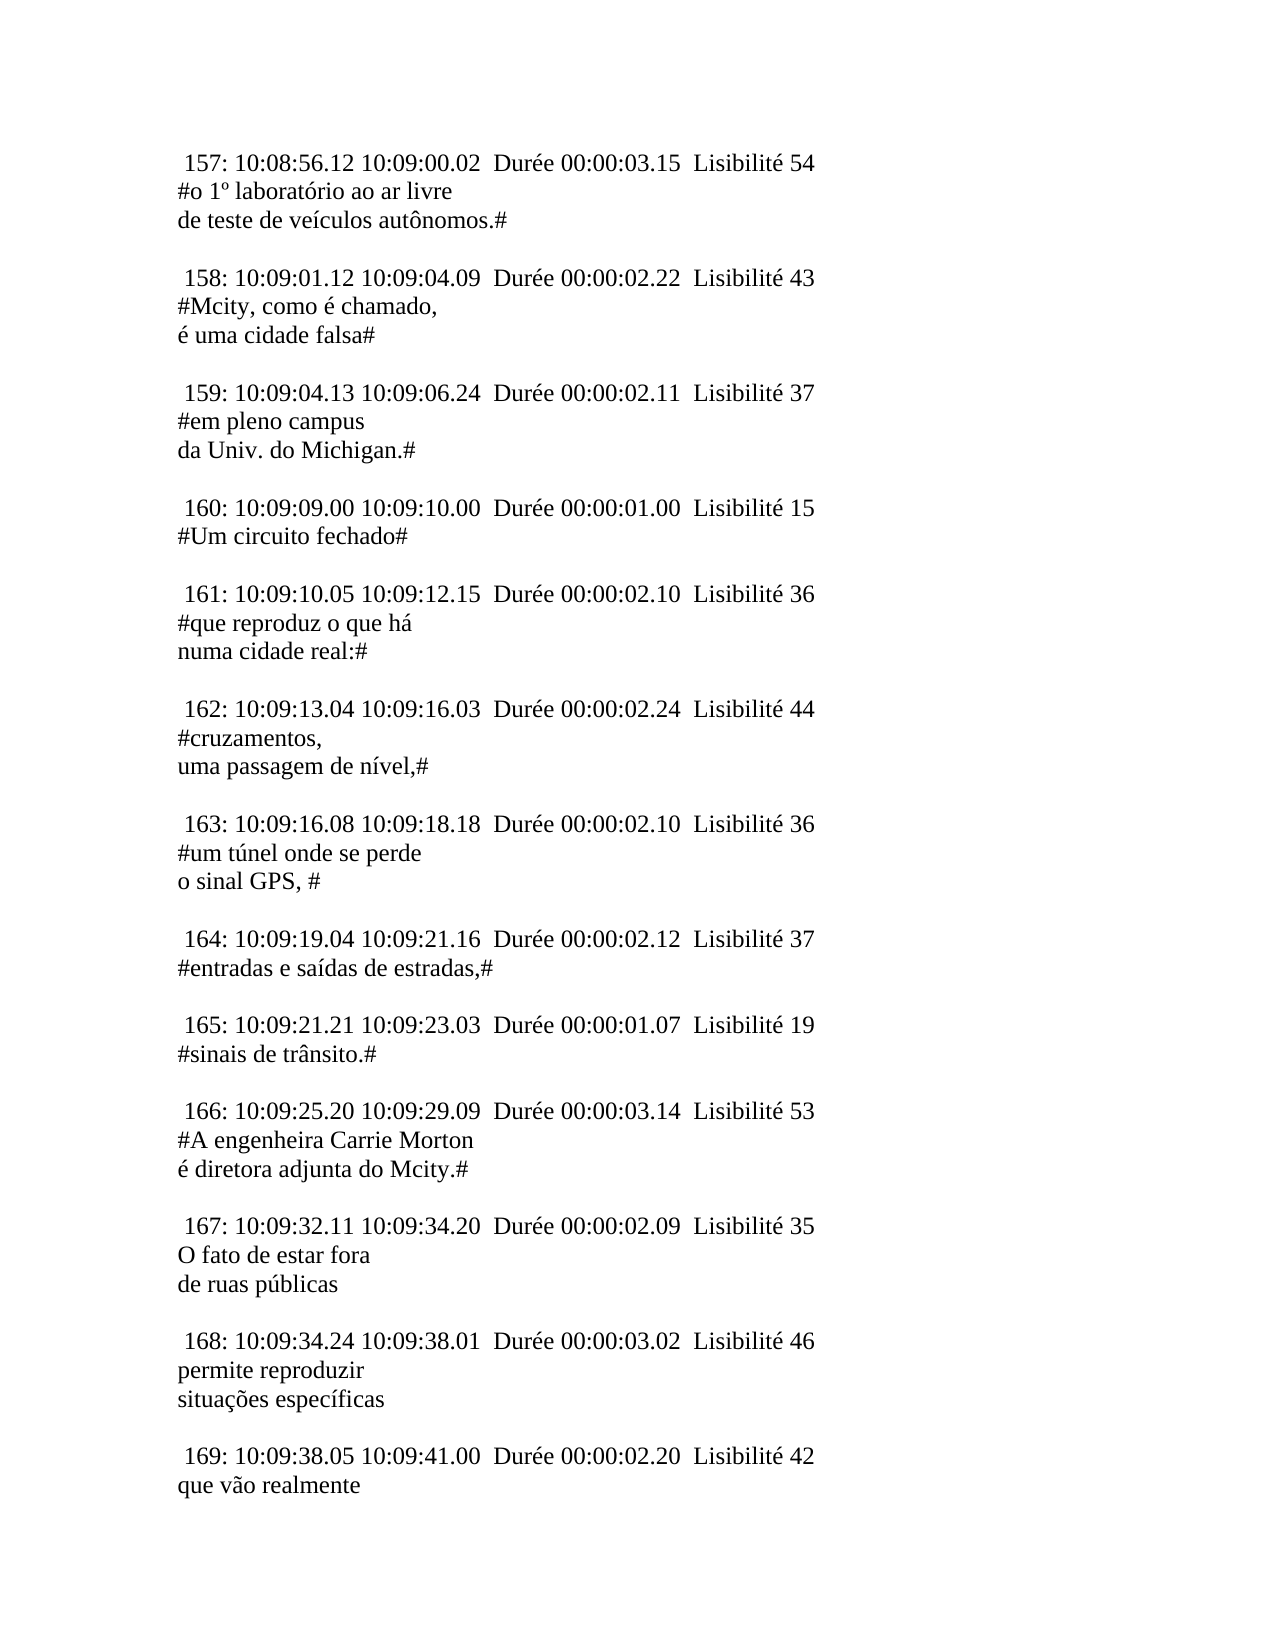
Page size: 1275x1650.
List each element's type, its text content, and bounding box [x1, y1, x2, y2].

text de ruas públicas [177, 1269, 1098, 1298]
text 166: 10:09:25.20 10:09:29.09 Durée 00:00:03.14 Lisibilité 53 [177, 1096, 1098, 1125]
text que vão realmente [177, 1470, 1098, 1499]
text 164: 10:09:19.04 10:09:21.16 Durée 00:00:02.12 Lisibilité 37 [177, 924, 1098, 953]
text situações específicas [177, 1384, 1098, 1413]
text #entradas e saídas de estradas,# [177, 953, 1098, 981]
text o sinal GPS, # [177, 866, 1098, 895]
text #em pleno campus [177, 406, 1098, 435]
text 165: 10:09:21.21 10:09:23.03 Durée 00:00:01.07 Lisibilité 19 [177, 1010, 1098, 1039]
text #o 1º laboratório ao ar livre [177, 176, 1098, 205]
text #que reproduz o que há [177, 608, 1098, 636]
text 163: 10:09:16.08 10:09:18.18 Durée 00:00:02.10 Lisibilité 36 [177, 809, 1098, 838]
text 169: 10:09:38.05 10:09:41.00 Durée 00:00:02.20 Lisibilité 42 [177, 1441, 1098, 1470]
text permite reproduzir [177, 1355, 1098, 1384]
text de teste de veículos autônomos.# [177, 205, 1098, 234]
text é diretora adjunta do Mcity.# [177, 1154, 1098, 1183]
text uma passagem de nível,# [177, 751, 1098, 780]
text #cruzamentos, [177, 723, 1098, 751]
text #sinais de trânsito.# [177, 1039, 1098, 1068]
text 168: 10:09:34.24 10:09:38.01 Durée 00:00:03.02 Lisibilité 46 [177, 1326, 1098, 1355]
text #Mcity, como é chamado, [177, 291, 1098, 320]
text 160: 10:09:09.00 10:09:10.00 Durée 00:00:01.00 Lisibilité 15 [177, 493, 1098, 521]
text numa cidade real:# [177, 636, 1098, 665]
text #A engenheira Carrie Morton [177, 1125, 1098, 1154]
text #Um circuito fechado# [177, 521, 1098, 550]
text 167: 10:09:32.11 10:09:34.20 Durée 00:00:02.09 Lisibilité 35 [177, 1211, 1098, 1240]
text #um túnel onde se perde [177, 838, 1098, 866]
text da Univ. do Michigan.# [177, 435, 1098, 464]
text 157: 10:08:56.12 10:09:00.02 Durée 00:00:03.15 Lisibilité 54 [177, 148, 1098, 176]
text 162: 10:09:13.04 10:09:16.03 Durée 00:00:02.24 Lisibilité 44 [177, 694, 1098, 723]
text O fato de estar fora [177, 1240, 1098, 1269]
text 159: 10:09:04.13 10:09:06.24 Durée 00:00:02.11 Lisibilité 37 [177, 378, 1098, 406]
text é uma cidade falsa# [177, 320, 1098, 349]
text 158: 10:09:01.12 10:09:04.09 Durée 00:00:02.22 Lisibilité 43 [177, 263, 1098, 291]
text 161: 10:09:10.05 10:09:12.15 Durée 00:00:02.10 Lisibilité 36 [177, 579, 1098, 608]
